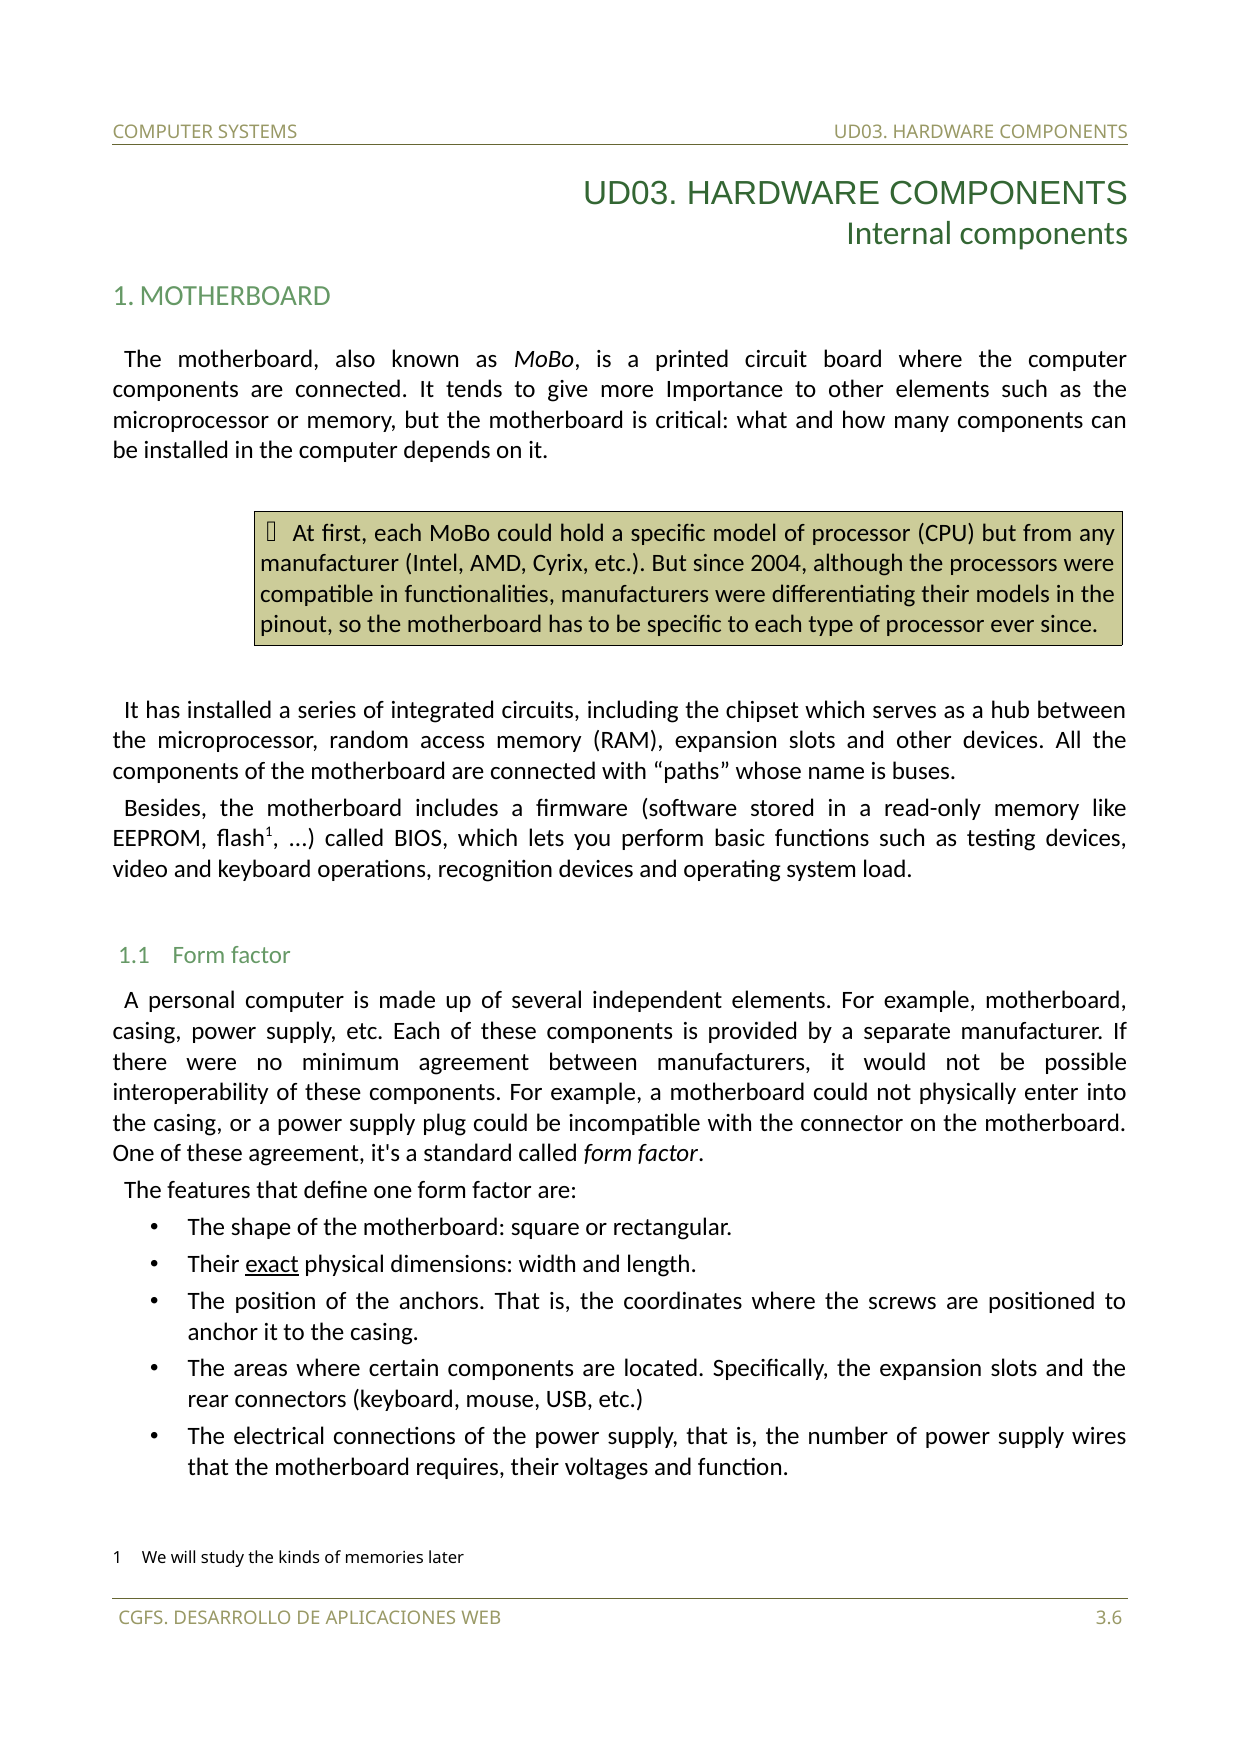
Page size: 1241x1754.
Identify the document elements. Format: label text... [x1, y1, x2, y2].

text We will study the kinds of memories later [112, 1546, 1128, 1569]
list The areas where certain components are located. Specifically, the expansion slots and the rear connectors (keyboard, mouse, USB, etc.) [150, 1353, 1128, 1414]
text Internal components [112, 212, 1128, 252]
text Besides, the motherboard includes a firmware (software stored in a read-only memory like EEPROM, flash, ...) called BIOS, which lets you perform basic functions such as testing devices, video and keyboard operations, recognition devices and operating system load. [112, 792, 1128, 883]
text UD03. Hardware components [112, 173, 1128, 212]
text The features that define one form factor are: [112, 1174, 1128, 1205]
text The motherboard, also known as MoBo, is a printed circuit board where the computer components are connected. It tends to give more Importance to other elements such as the microprocessor or memory, but the motherboard is critical: what and how many components can be installed in the computer depends on it. [112, 343, 1128, 465]
list Their exact physical dimensions: width and length. [150, 1248, 1128, 1279]
subtitle Form factor [112, 939, 1128, 970]
subtitle Motherboard [112, 277, 1128, 313]
text  At first, each MoBo could hold a specific model of processor (CPU) but from any manufacturer (Intel, AMD, Cyrix, etc.). But since 2004, although the processors were compatible in functionalities, manufacturers were differentiating their models in the pinout, so the motherboard has to be specific to each type of processor ever since. [255, 512, 1122, 645]
list The position of the anchors. That is, the coordinates where the screws are positioned to anchor it to the casing. [150, 1285, 1128, 1346]
list The shape of the motherboard: square or rectangular. [150, 1211, 1128, 1242]
text A personal computer is made up of several independent elements. For example, motherboard, casing, power supply, etc. Each of these components is provided by a separate manufacturer. If there were no minimum agreement between manufacturers, it would not be possible interoperability of these components. For example, a motherboard could not physically enter into the casing, or a power supply plug could be incompatible with the connector on the motherboard. One of these agreement, it's a standard called form factor. [112, 984, 1128, 1168]
text It has installed a series of integrated circuits, including the chipset which serves as a hub between the microprocessor, random access memory (RAM), expansion slots and other devices. All the components of the motherboard are connected with “paths” whose name is buses. [112, 694, 1128, 785]
list The electrical connections of the power supply, that is, the number of power supply wires that the motherboard requires, their voltages and function. [150, 1420, 1128, 1481]
